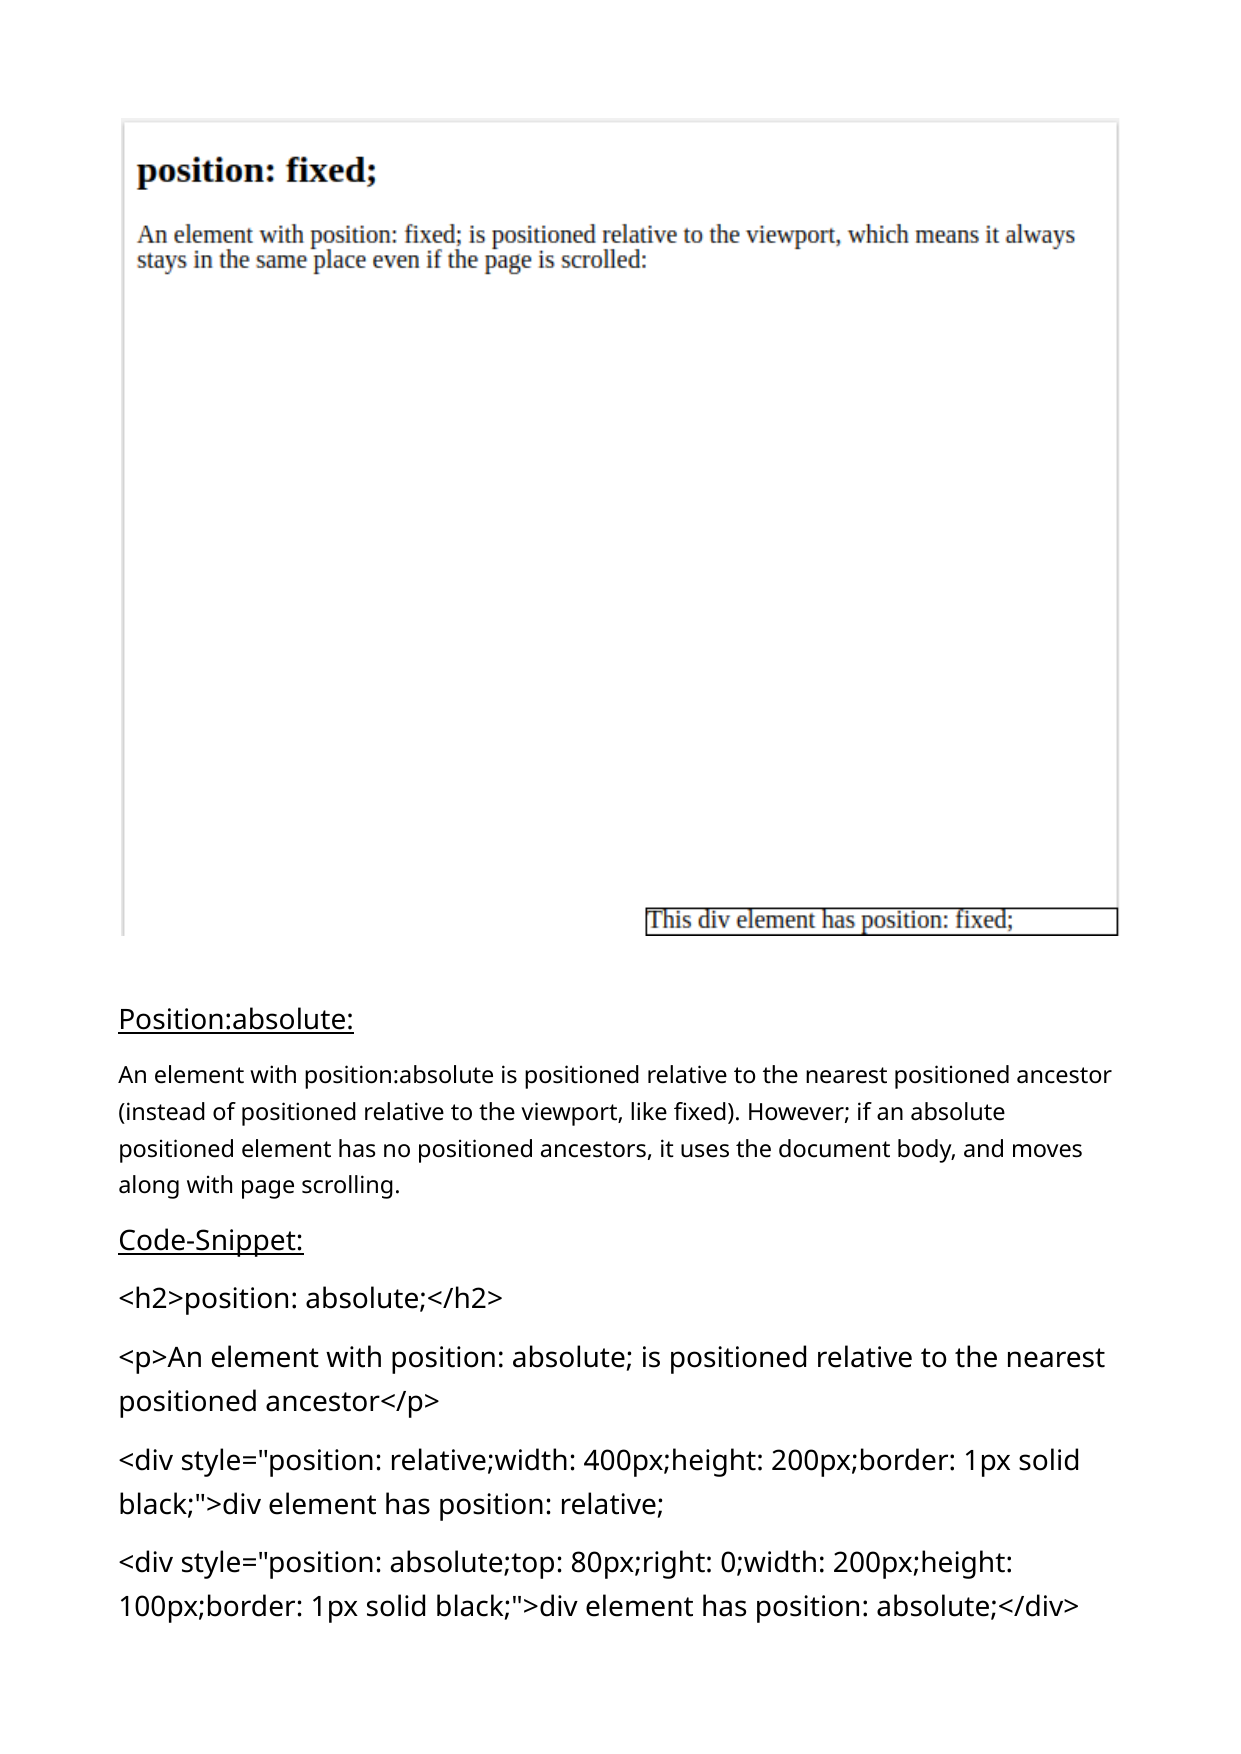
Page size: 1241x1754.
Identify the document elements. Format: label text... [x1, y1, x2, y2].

text Position:absolute: [118, 1000, 1122, 1038]
text <h2>position: absolute;</h2> [118, 1279, 1122, 1317]
text <div style="position: relative;width: 400px;height: 200px;border: 1px solid black;">div element has position: relative; [118, 1440, 1122, 1522]
text <p>An element with position: absolute; is positioned relative to the nearest positioned ancestor</p> [118, 1337, 1122, 1420]
text <div style="position: absolute;top: 80px;right: 0;width: 200px;height: 100px;border: 1px solid black;">div element has position: absolute;</div> [118, 1543, 1122, 1625]
picture [121, 118, 1120, 936]
text An element with position:absolute is positioned relative to the nearest positioned ancestor (instead of positioned relative to the viewport, like fixed). However; if an absolute positioned element has no positioned ancestors, it uses the document body, and moves along with page scrolling. [118, 1058, 1122, 1201]
text Code-Snippet: [118, 1220, 1122, 1258]
